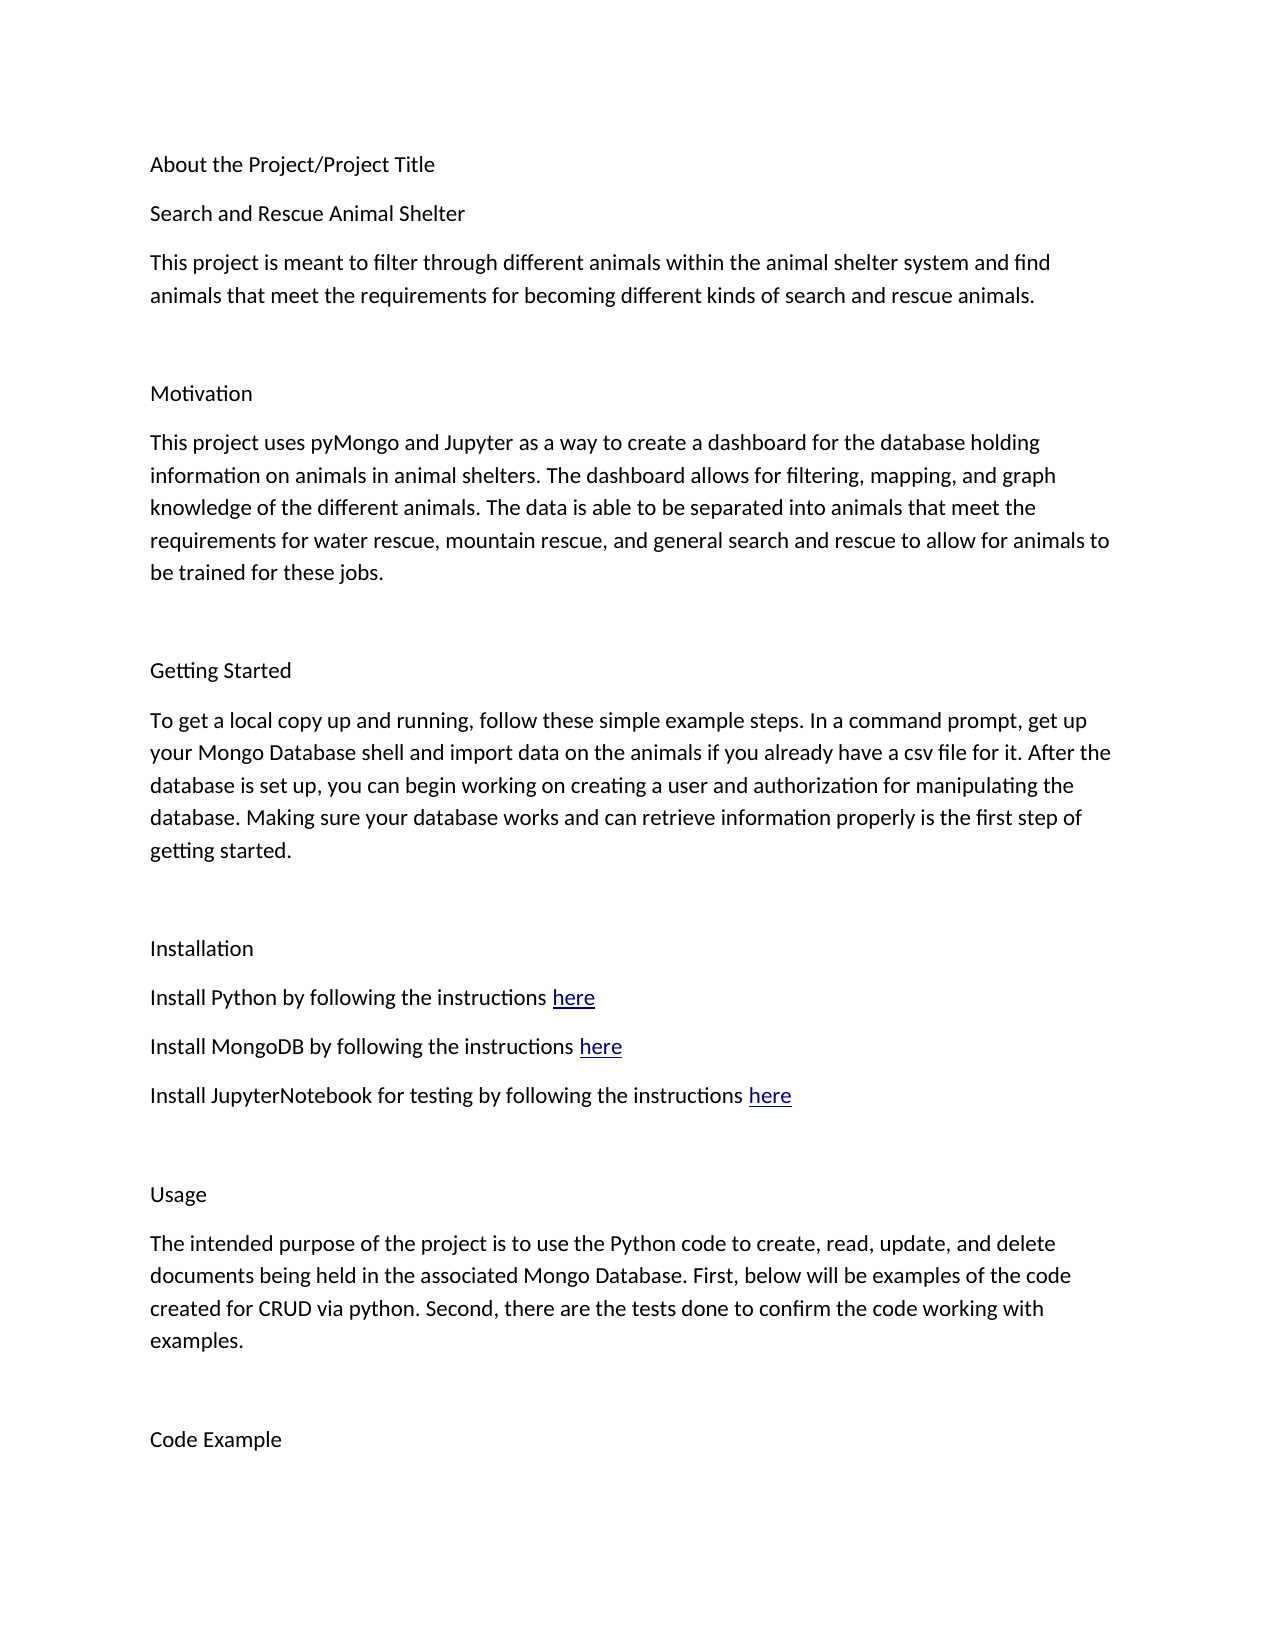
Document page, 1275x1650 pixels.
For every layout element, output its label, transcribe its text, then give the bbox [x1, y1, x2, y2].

text This project uses pyMongo and Jupyter as a way to create a dashboard for the database holding information on animals in animal shelters. The dashboard allows for filtering, mapping, and graph knowledge of the different animals. The data is able to be separated into animals that meet the requirements for water rescue, mountain rescue, and general search and rescue to allow for animals to be trained for these jobs. [150, 428, 1125, 586]
text Usage [150, 1180, 1125, 1208]
text Search and Rescue Animal Shelter [150, 199, 1125, 227]
text The intended purpose of the project is to use the Python code to create, read, update, and delete documents being held in the associated Mongo Database. First, below will be examples of the code created for CRUD via python. Second, there are the tests done to confirm the code working with examples. [150, 1229, 1125, 1355]
text Motivation [150, 379, 1125, 407]
text This project is meant to filter through different animals within the animal shelter system and find animals that meet the requirements for becoming different kinds of search and rescue animals. [150, 248, 1125, 309]
text About the Project/Project Title [150, 150, 1125, 178]
text Code Example [150, 1425, 1125, 1453]
text To get a local copy up and running, follow these simple example steps. In a command prompt, get up your Mongo Database shell and import data on the animals if you already have a csv file for it. After the database is set up, you can begin working on creating a user and authorization for manipulating the database. Making sure your database works and can retrieve information properly is the first step of getting started. [150, 706, 1125, 864]
text Install Python by following the instructions here [150, 983, 1125, 1011]
text Getting Started [150, 657, 1125, 685]
text Install JupyterNotebook for testing by following the instructions here [150, 1082, 1125, 1110]
text Installation [150, 934, 1125, 962]
text Install MongoDB by following the instructions here [150, 1032, 1125, 1061]
